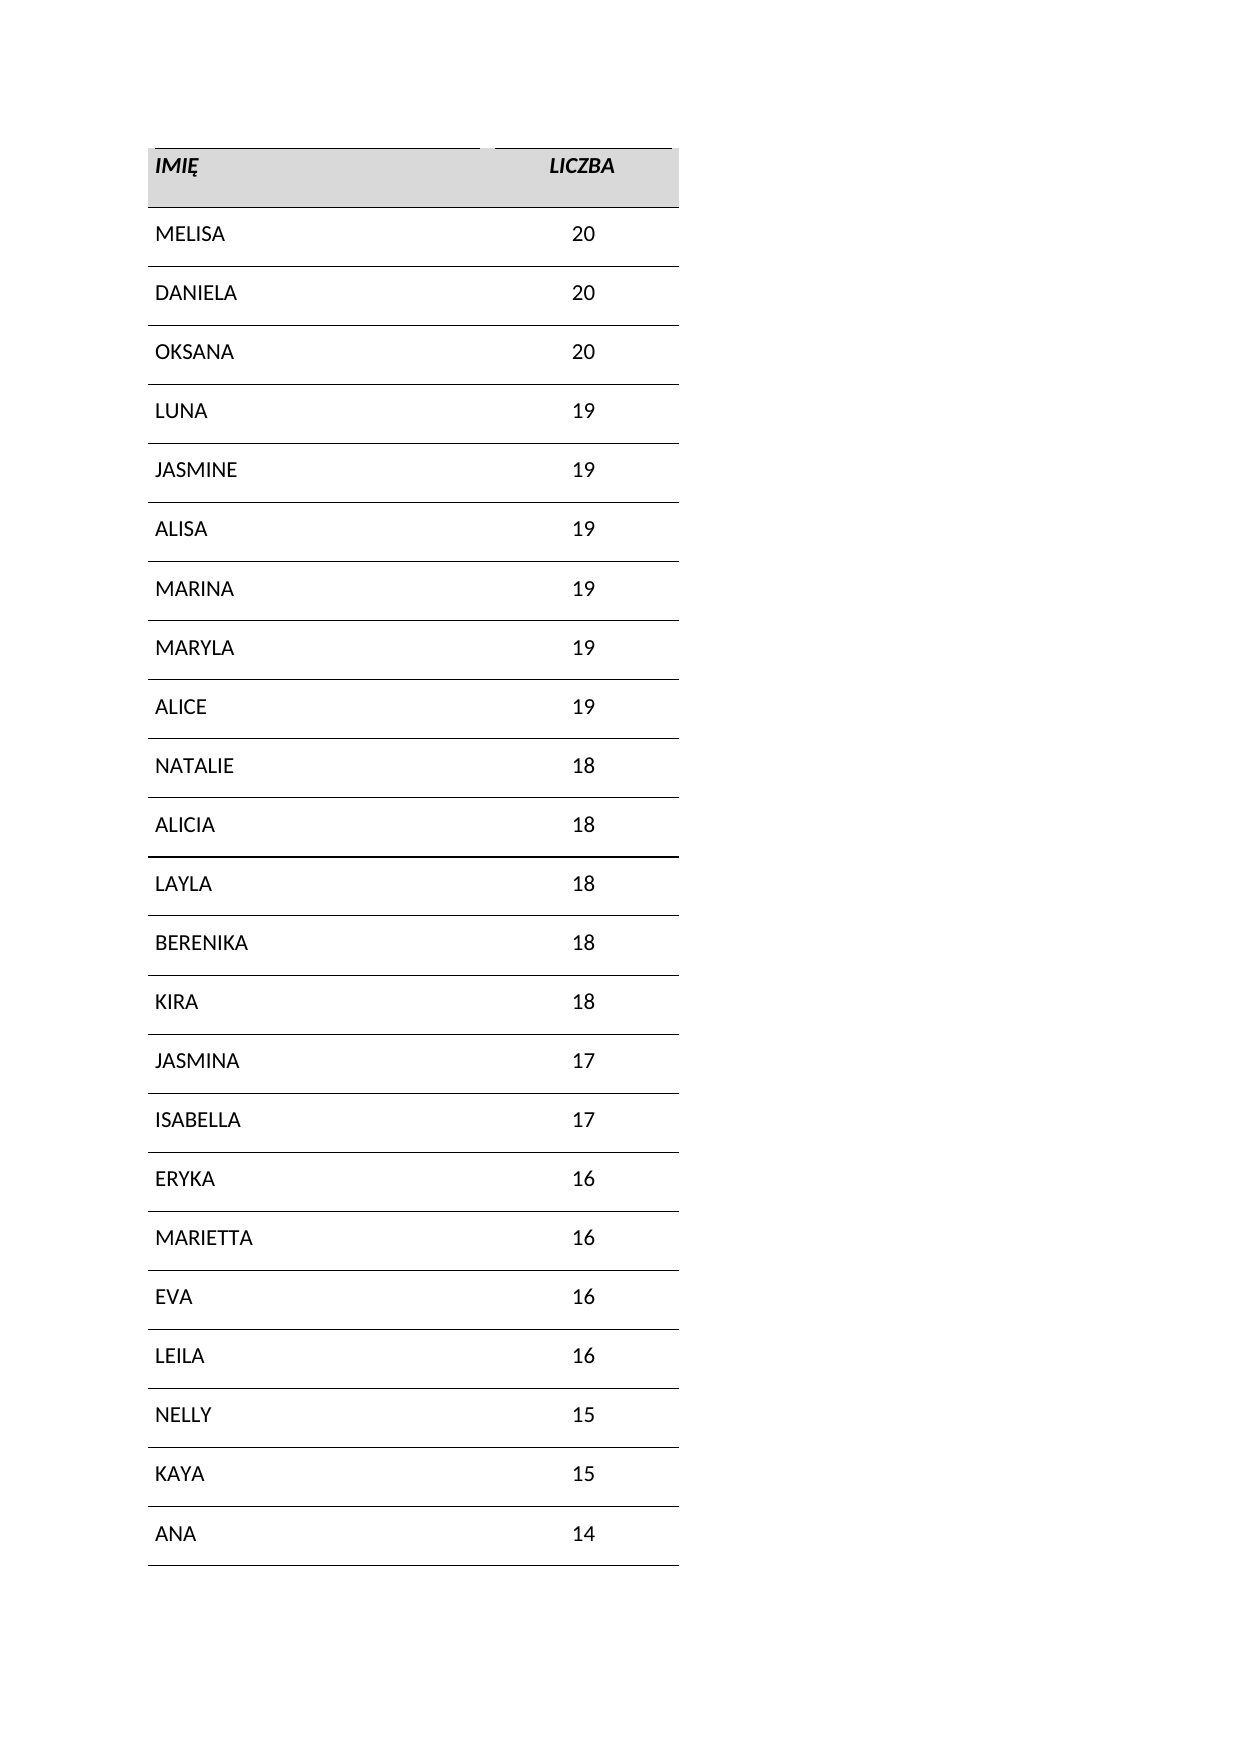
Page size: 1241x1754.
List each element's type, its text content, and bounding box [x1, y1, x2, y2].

table_cell 15 [487, 1389, 679, 1447]
table_cell ALICIA [148, 798, 487, 856]
table_cell 16 [487, 1271, 679, 1329]
table_cell 20 [487, 267, 679, 325]
table_cell BERENIKA [148, 916, 487, 974]
table_cell MARINA [148, 562, 487, 620]
table_cell 19 [487, 562, 679, 620]
table_cell JASMINE [148, 444, 487, 502]
table_cell 18 [487, 916, 679, 974]
table_cell 19 [487, 680, 679, 738]
table_cell LAYLA [148, 858, 487, 915]
table_cell KAYA [148, 1448, 487, 1506]
table_cell 15 [487, 1448, 679, 1506]
table_cell 14 [487, 1507, 679, 1565]
table_cell ALISA [148, 503, 487, 561]
table_cell MARIETTA [148, 1212, 487, 1270]
table_cell LUNA [148, 385, 487, 443]
table_cell 16 [487, 1212, 679, 1270]
table_cell 19 [487, 385, 679, 443]
table_cell 20 [487, 208, 679, 266]
table_cell JASMINA [148, 1035, 487, 1093]
table_cell MELISA [148, 208, 487, 266]
table_header IMIĘ [148, 148, 487, 207]
table_cell NELLY [148, 1389, 487, 1447]
table_cell 17 [487, 1035, 679, 1093]
table_cell ISABELLA [148, 1094, 487, 1152]
table_cell ALICE [148, 680, 487, 738]
table_cell DANIELA [148, 267, 487, 325]
table_cell LEILA [148, 1330, 487, 1388]
table_cell 16 [487, 1153, 679, 1211]
table_cell OKSANA [148, 326, 487, 384]
table_cell 19 [487, 621, 679, 679]
table_header LICZBA [487, 148, 679, 207]
table_cell KIRA [148, 976, 487, 1033]
table_cell 17 [487, 1094, 679, 1152]
table_cell 20 [487, 326, 679, 384]
table_cell ANA [148, 1507, 487, 1565]
table_cell 16 [487, 1330, 679, 1388]
table_cell EVA [148, 1271, 487, 1329]
table_cell NATALIE [148, 739, 487, 797]
table_cell 18 [487, 976, 679, 1033]
table_cell 18 [487, 858, 679, 915]
table_cell 18 [487, 739, 679, 797]
table_cell 19 [487, 444, 679, 502]
table_cell MARYLA [148, 621, 487, 679]
table_cell 19 [487, 503, 679, 561]
table_cell ERYKA [148, 1153, 487, 1211]
table_cell 18 [487, 798, 679, 856]
